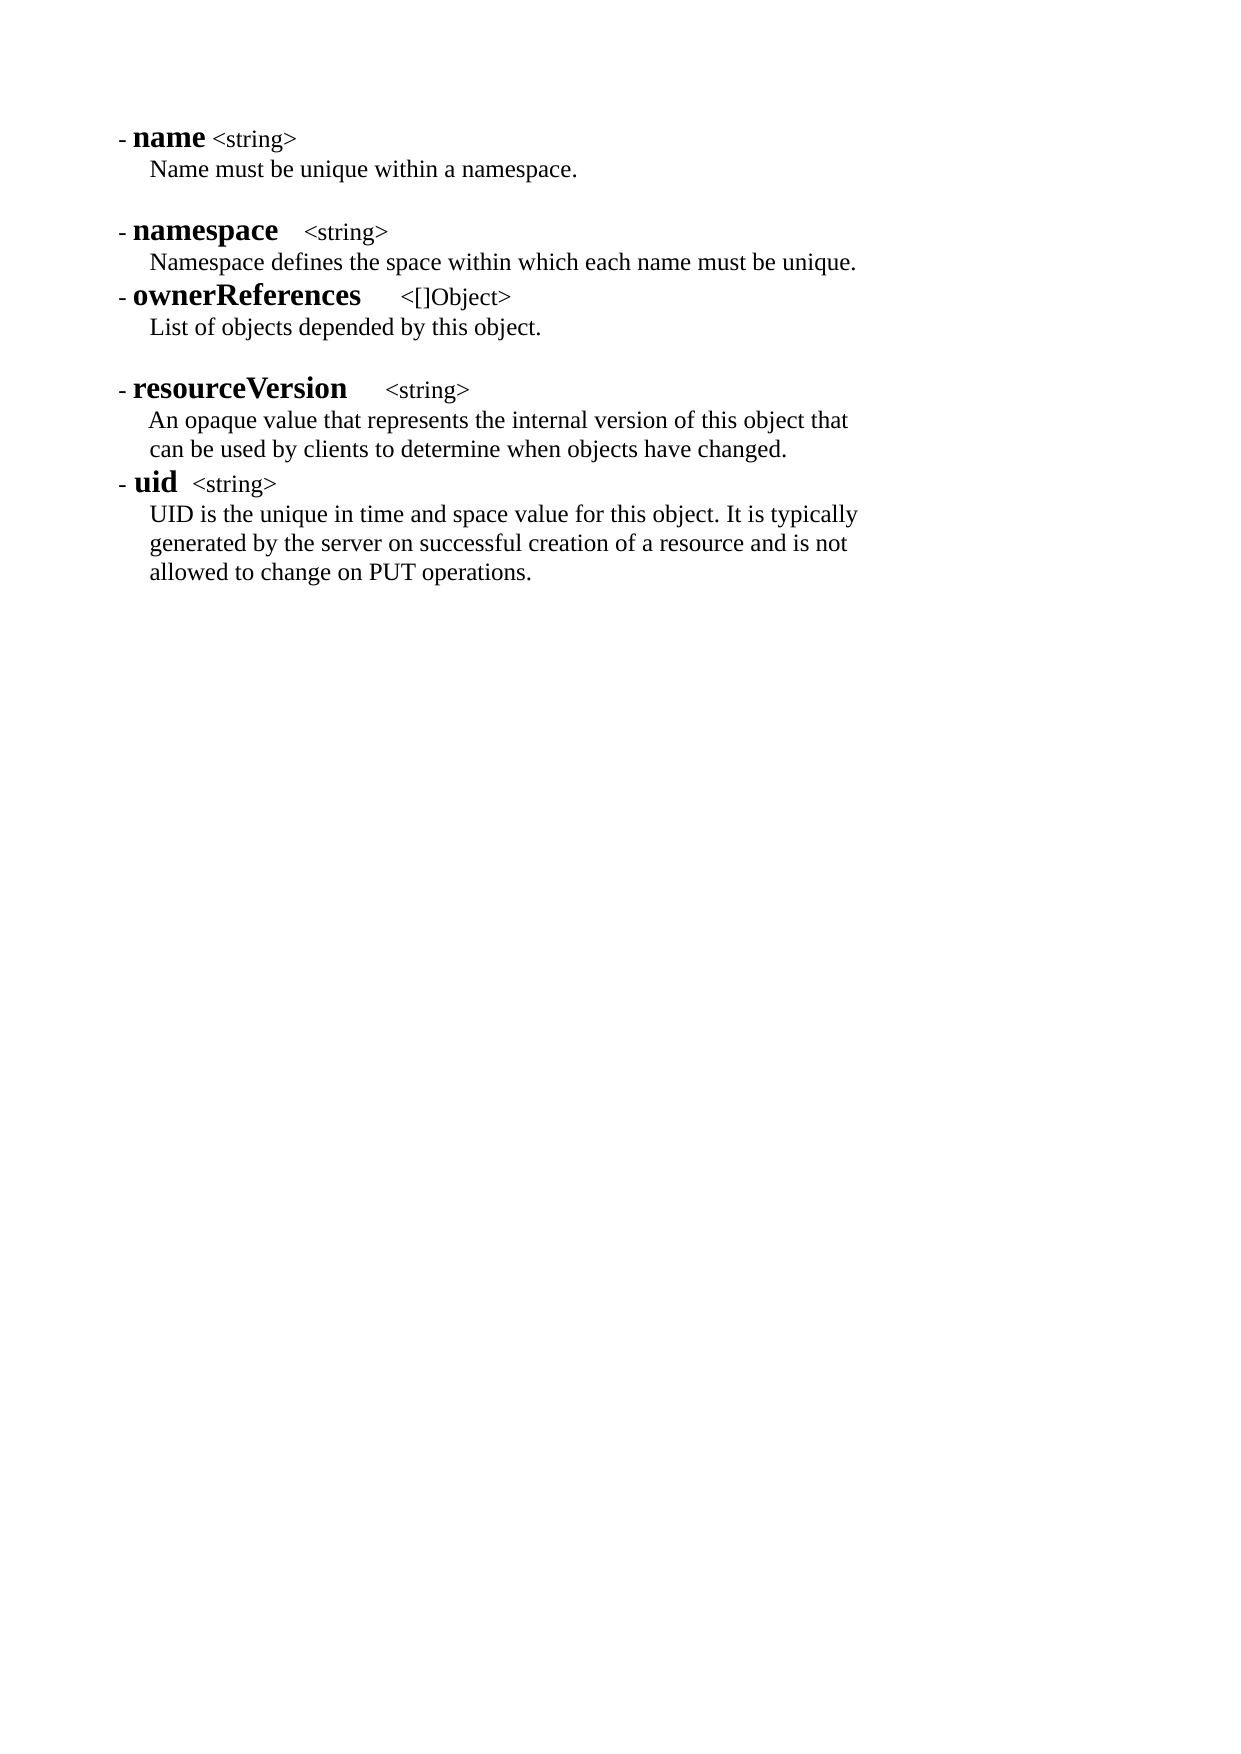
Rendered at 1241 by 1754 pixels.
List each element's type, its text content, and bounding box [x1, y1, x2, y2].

text - resourceVersion <string> [118, 370, 1122, 406]
text Namespace defines the space within which each name must be unique. [118, 247, 1122, 276]
text allowed to change on PUT operations. [118, 557, 1122, 585]
text - namespace <string> [118, 212, 1122, 247]
text generated by the server on successful creation of a resource and is not [118, 528, 1122, 557]
text UID is the unique in time and space value for this object. It is typically [118, 499, 1122, 528]
text Name must be unique within a namespace. [118, 154, 1122, 183]
text can be used by clients to determine when objects have changed. [118, 434, 1122, 463]
text List of objects depended by this object. [118, 312, 1122, 341]
text - ownerReferences <[]Object> [118, 276, 1122, 312]
text - name <string> [118, 118, 1122, 154]
text An opaque value that represents the internal version of this object that [118, 406, 1122, 434]
text - uid <string> [118, 463, 1122, 499]
